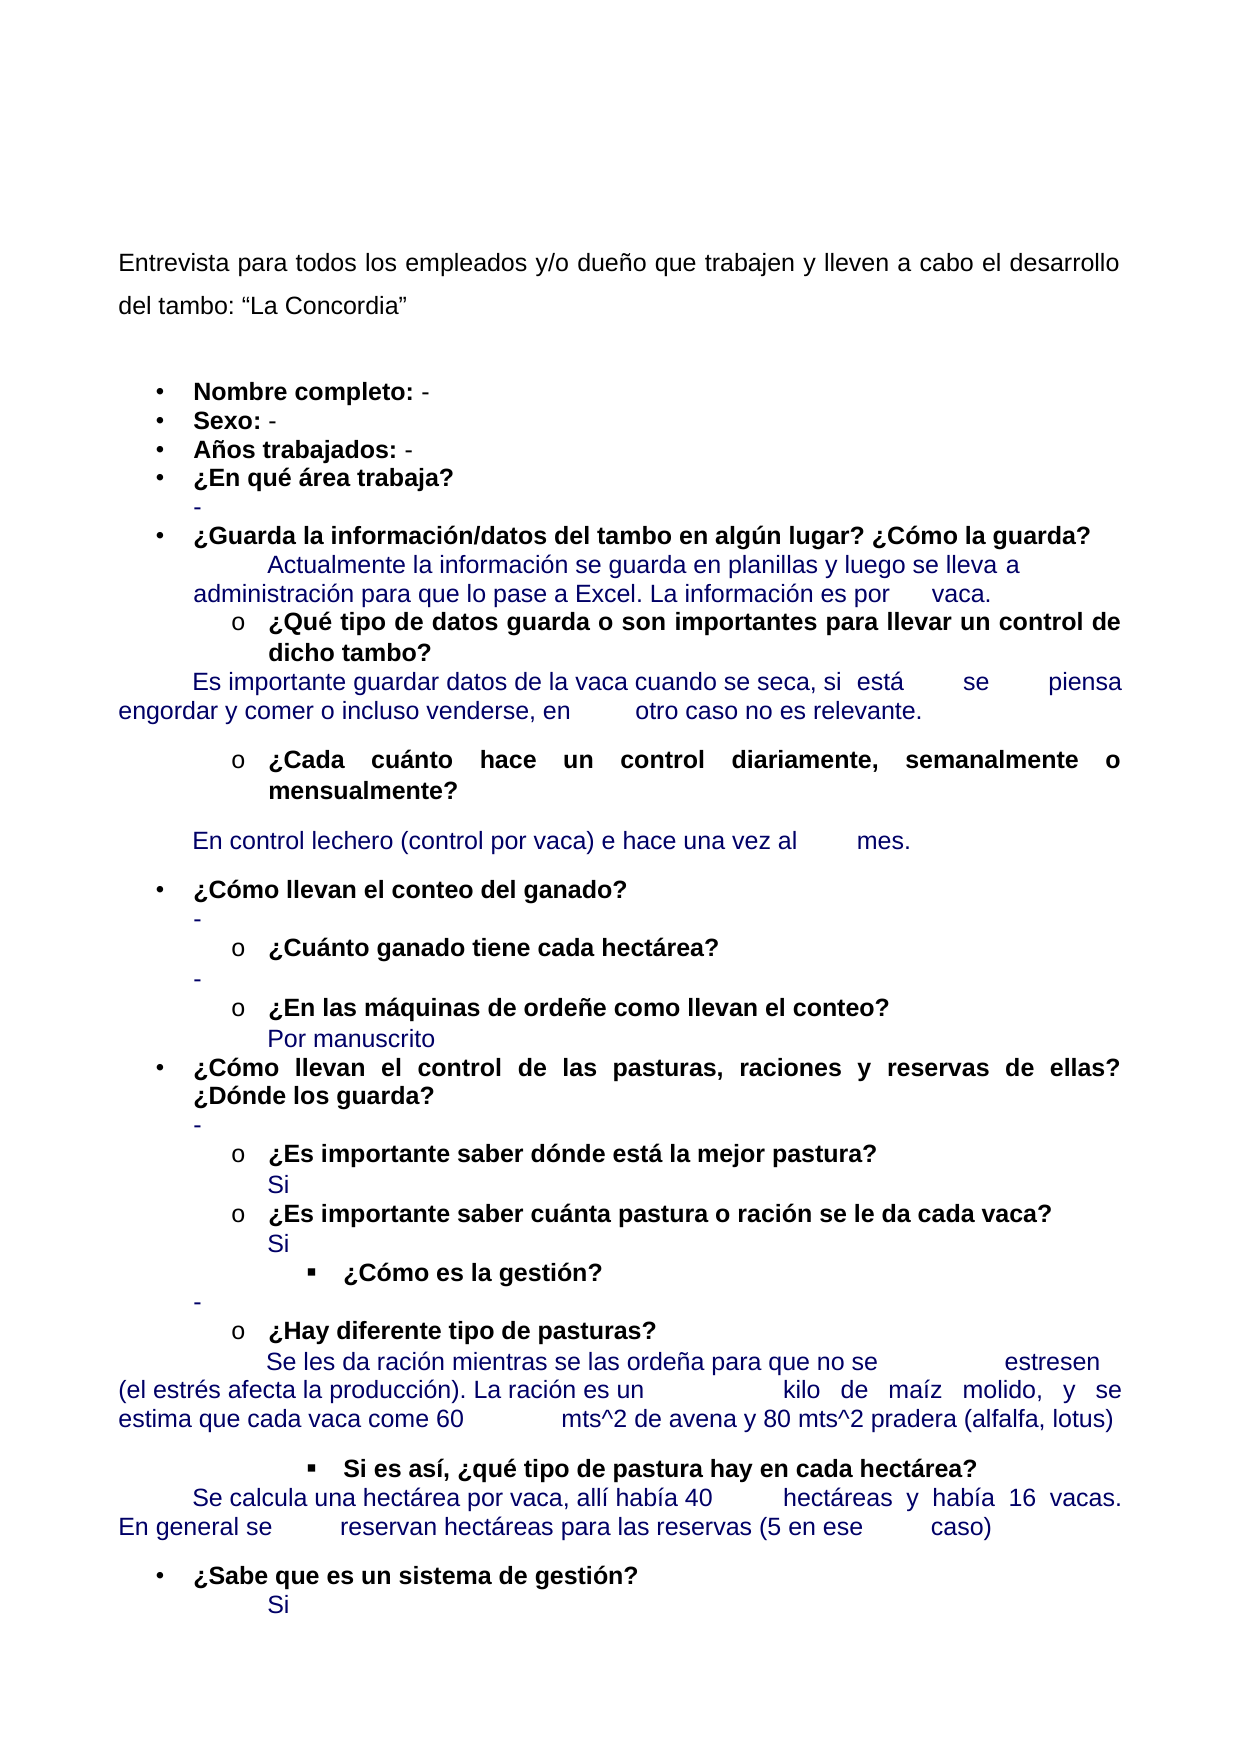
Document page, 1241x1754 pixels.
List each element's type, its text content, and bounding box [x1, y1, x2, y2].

list - [193, 964, 1122, 993]
list ¿En qué área trabaja? [156, 463, 1122, 492]
text Entrevista para todos los empleados y/o dueño que trabajen y lleven a cabo el desarrollo del tambo: “La Concordia” [118, 247, 1122, 319]
list - [193, 1287, 1122, 1316]
list ¿Es importante saber dónde está la mejor pastura? [231, 1139, 1122, 1170]
list Años trabajados: - [156, 434, 1122, 463]
list Si [193, 1170, 1122, 1198]
list Si [193, 1590, 1122, 1619]
list Si [193, 1229, 1122, 1258]
list Nombre completo: - [156, 377, 1122, 406]
list - [193, 492, 1122, 521]
list ¿Sabe que es un sistema de gestión? [156, 1561, 1122, 1590]
list Sexo: - [156, 406, 1122, 434]
list Por manuscrito [193, 1024, 1122, 1052]
list ¿Guarda la información/datos del tambo en algún lugar? ¿Cómo la guarda? [156, 521, 1122, 550]
list ¿Es importante saber cuánta pastura o ración se le da cada vaca? [231, 1198, 1122, 1229]
list - [193, 904, 1122, 933]
list ¿Cómo llevan el control de las pasturas, raciones y reservas de ellas? ¿Dónde los guarda? [156, 1052, 1122, 1110]
list Actualmente la información se guarda en planillas y luego se lleva a administración para que lo pase a Excel. La información es por vaca. [193, 550, 1122, 607]
list - [193, 1110, 1122, 1139]
list ¿Qué tipo de datos guarda o son importantes para llevar un control de dicho tambo? [231, 607, 1122, 667]
list ¿En las máquinas de ordeñe como llevan el conteo? [231, 993, 1122, 1024]
text Es importante guardar datos de la vaca cuando se seca, si está se piensa engordar y comer o incluso venderse, en otro caso no es relevante. [118, 667, 1122, 724]
list ¿Cómo es la gestión? [306, 1258, 1122, 1287]
text Se calcula una hectárea por vaca, allí había 40 hectáreas y había 16 vacas. En general se reservan hectáreas para las reservas (5 en ese caso) [118, 1483, 1122, 1540]
list ¿Cada cuánto hace un control diariamente, semanalmente o mensualmente? [231, 745, 1122, 805]
list ¿Cómo llevan el conteo del ganado? [156, 876, 1122, 904]
list ¿Hay diferente tipo de pasturas? [231, 1316, 1122, 1347]
list ¿Cuánto ganado tiene cada hectárea? [231, 933, 1122, 964]
list Si es así, ¿qué tipo de pastura hay en cada hectárea? [306, 1454, 1122, 1483]
text Se les da ración mientras se las ordeña para que no se estresen (el estrés afecta la producción). La ración es un kilo de maíz molido, y se estima que cada vaca come 60 mts^2 de avena y 80 mts^2 pradera (alfalfa, lotus) [118, 1347, 1122, 1433]
text En control lechero (control por vaca) e hace una vez al mes. [118, 826, 1122, 855]
